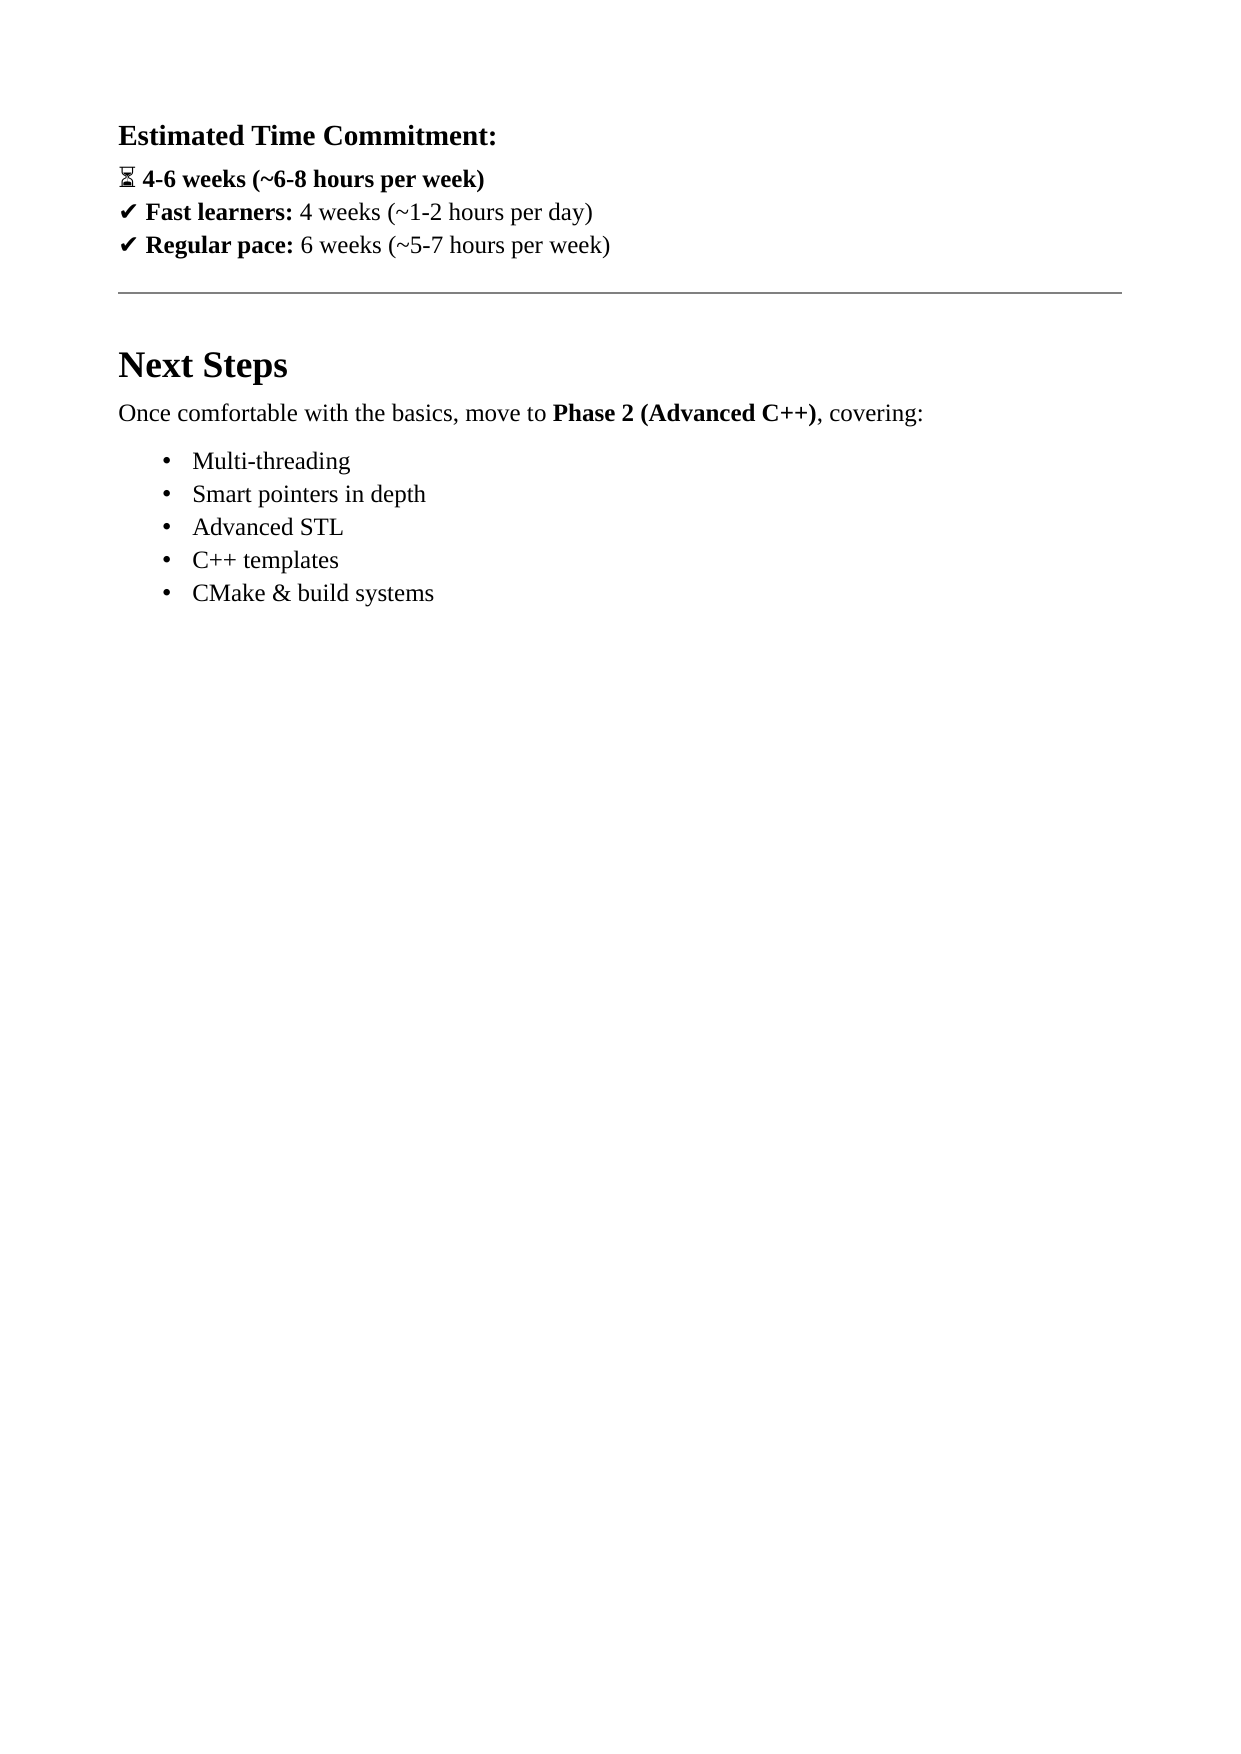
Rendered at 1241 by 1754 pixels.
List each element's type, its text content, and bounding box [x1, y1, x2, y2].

text ⏳ 4-6 weeks (~6-8 hours per week) ✔️ Fast learners: 4 weeks (~1-2 hours per day) ✔️ Regular pace: 6 weeks (~5-7 hours per week) [118, 164, 1122, 259]
list Multi-threading [162, 446, 1122, 475]
text Once comfortable with the basics, move to Phase 2 (Advanced C++), covering: [118, 398, 1122, 427]
list C++ templates [162, 545, 1122, 574]
subtitle Next Steps [118, 343, 1122, 386]
list Advanced STL [162, 512, 1122, 541]
subtitle Estimated Time Commitment: [118, 118, 1122, 152]
list Smart pointers in depth [162, 479, 1122, 508]
list CMake & build systems [162, 578, 1122, 607]
